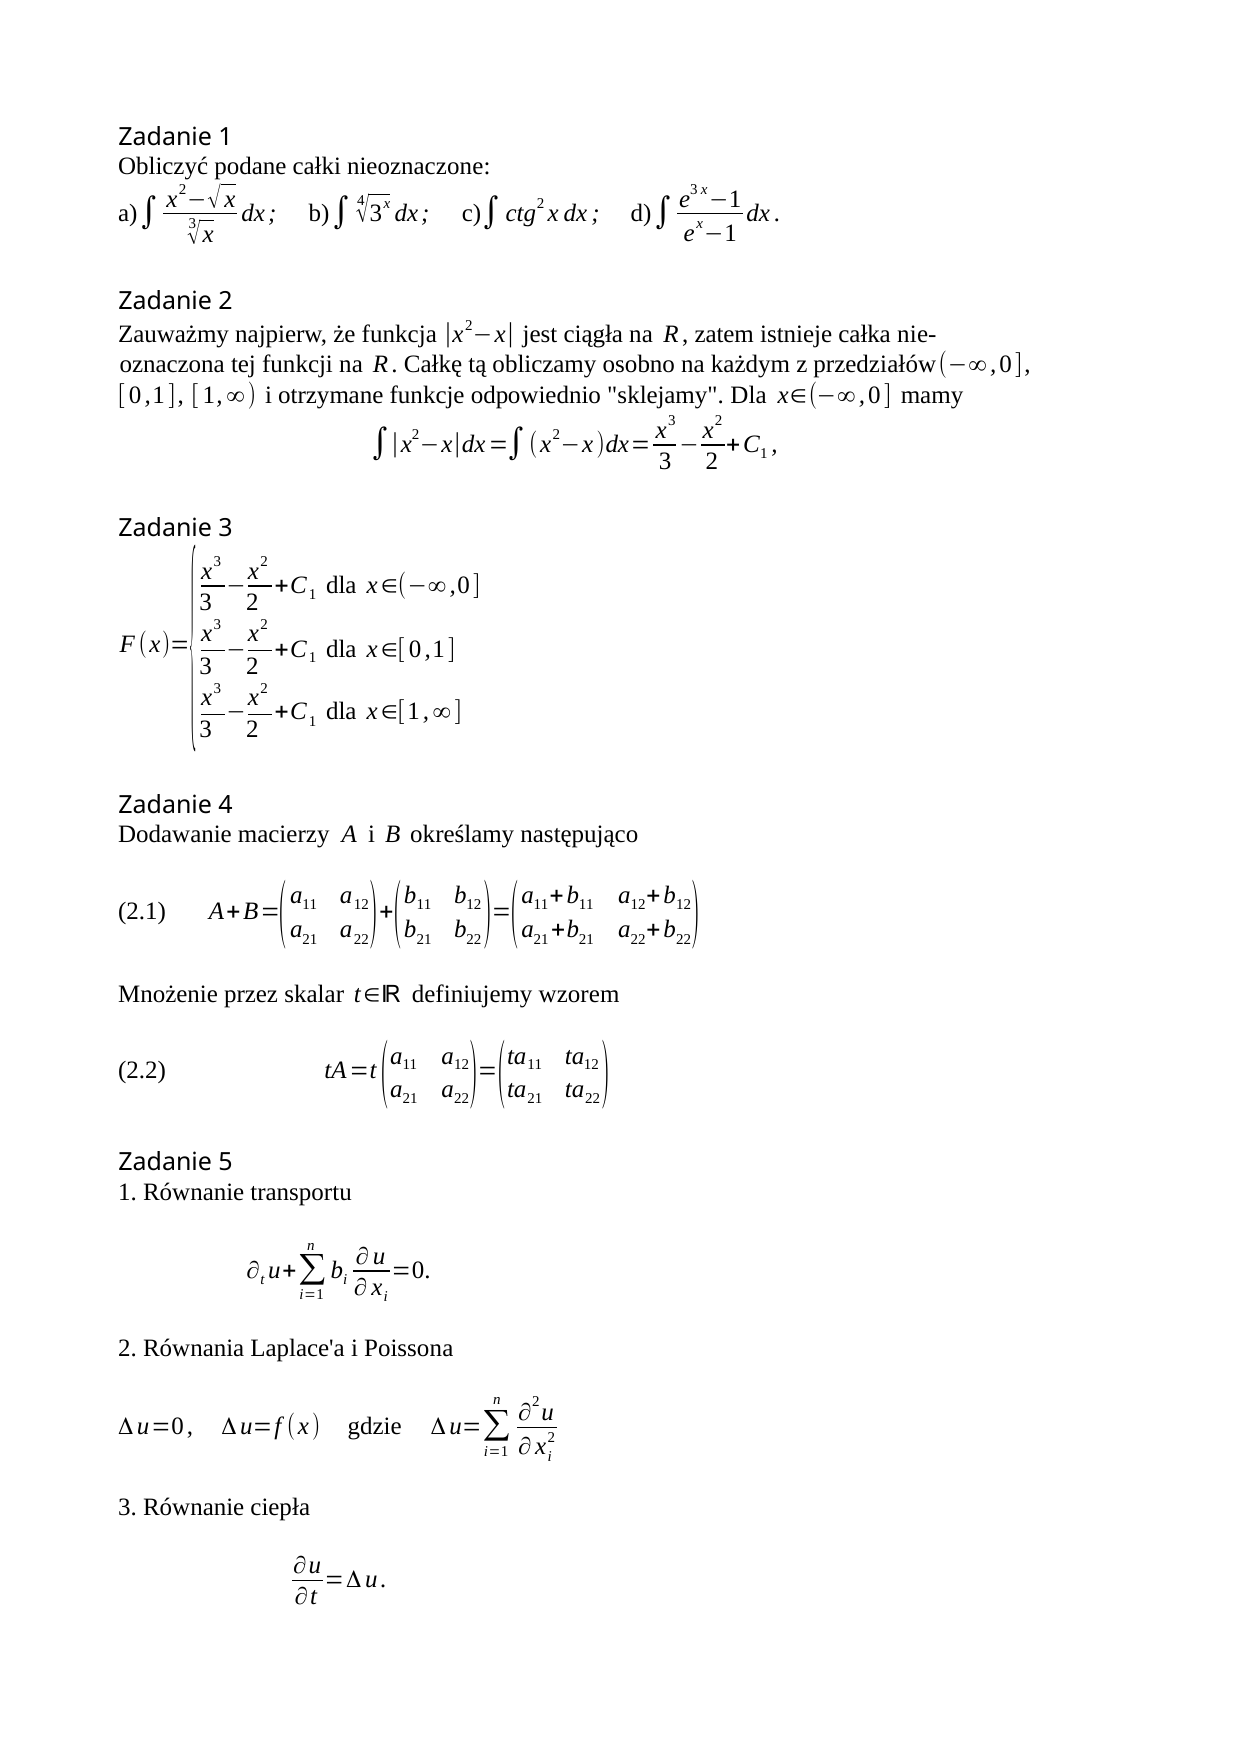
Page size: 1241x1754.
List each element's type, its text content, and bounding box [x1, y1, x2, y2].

text Zadanie 1 [118, 118, 1122, 152]
text Zadanie 3 [118, 509, 1122, 543]
text Zadanie 5 [118, 1144, 1122, 1178]
text Zadanie 4 [118, 787, 1122, 821]
text Zadanie 2 [118, 282, 1122, 316]
